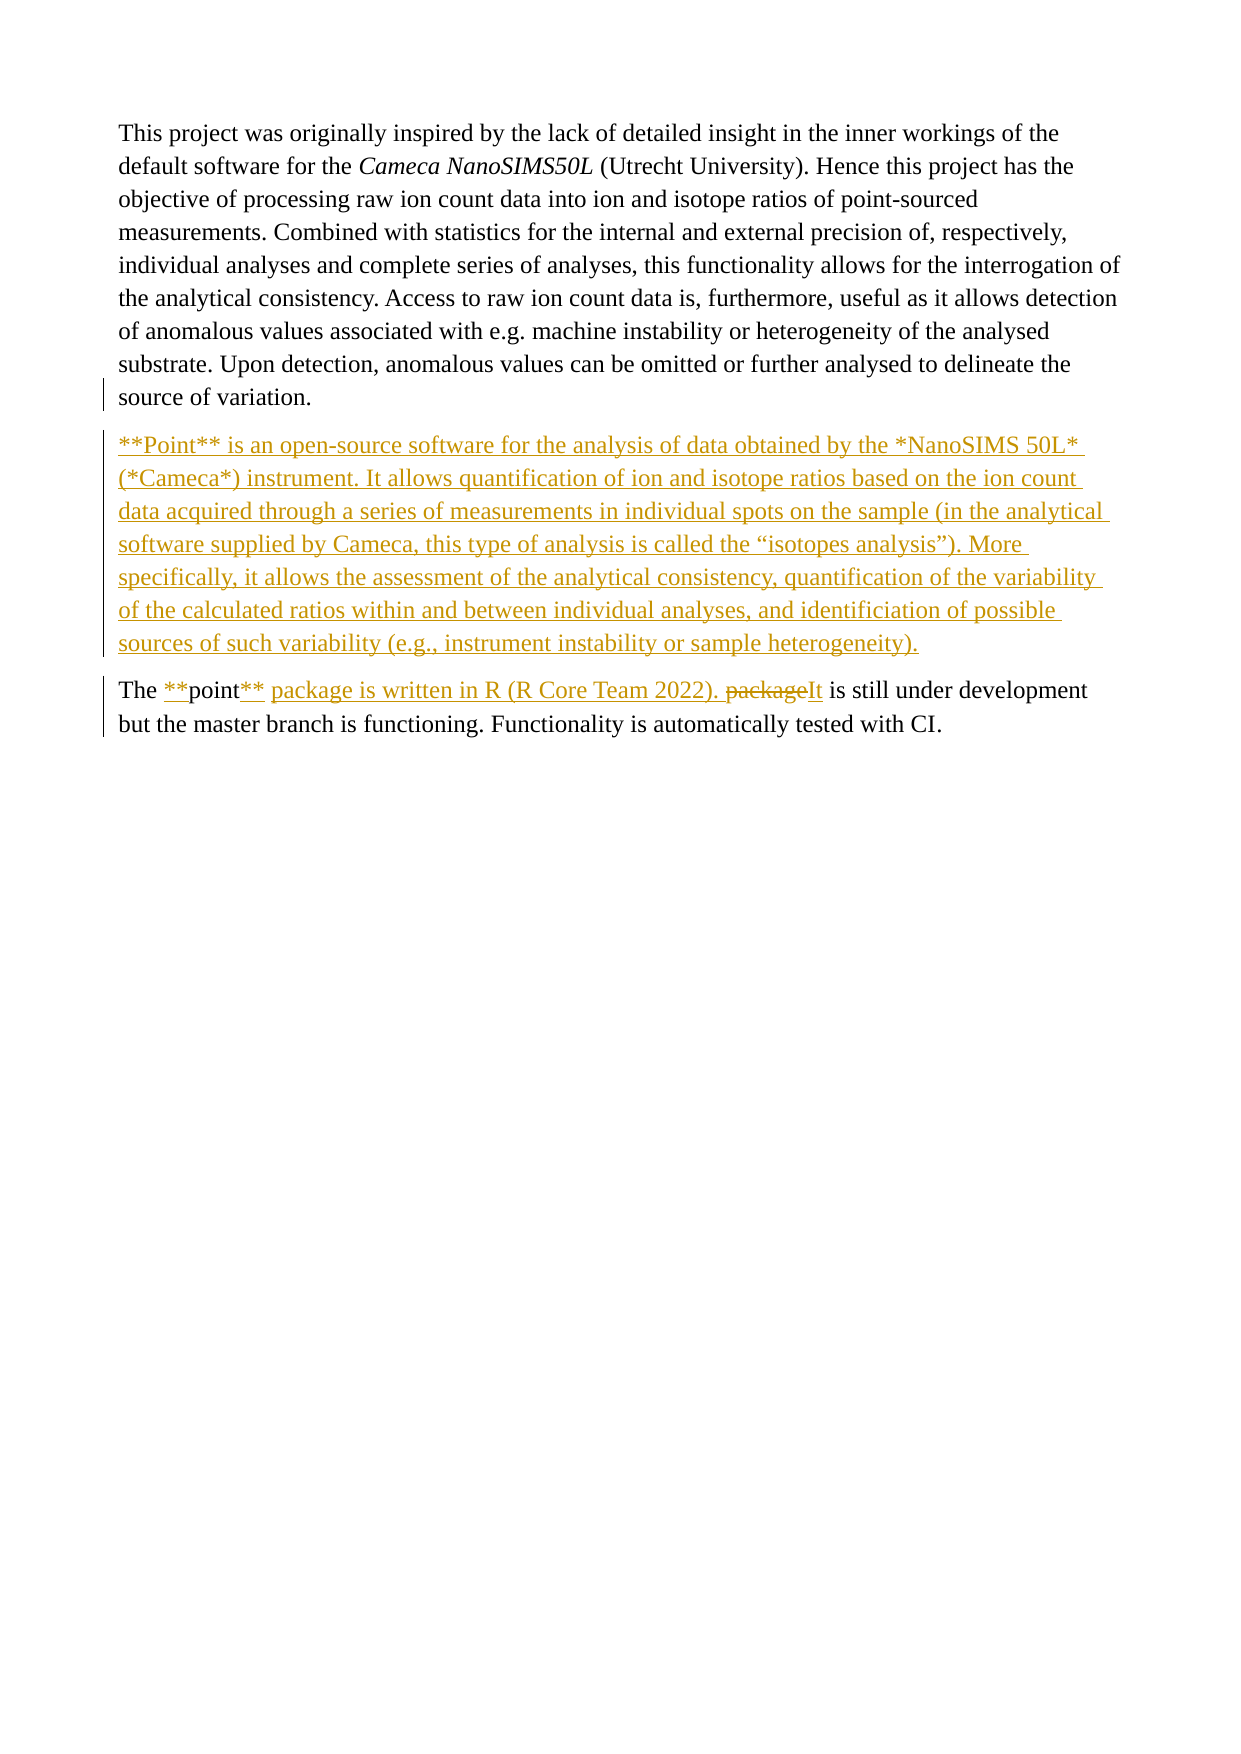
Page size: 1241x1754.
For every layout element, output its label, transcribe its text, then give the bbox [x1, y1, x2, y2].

text This project was originally inspired by the lack of detailed insight in the inner workings of the default software for the Cameca NanoSIMS50L (Utrecht University). Hence this project has the objective of processing raw ion count data into ion and isotope ratios of point-sourced measurements. Combined with statistics for the internal and external precision of, respectively, individual analyses and complete series of analyses, this functionality allows for the interrogation of the analytical consistency. Access to raw ion count data is, furthermore, useful as it allows detection of anomalous values associated with e.g. machine instability or heterogeneity of the analysed substrate. Upon detection, anomalous values can be omitted or further analysed to delineate the source of variation. [118, 118, 1122, 411]
text **Point** is an open-source software for the analysis of data obtained by the *NanoSIMS 50L* (*Cameca*) instrument. It allows quantification of ion and isotope ratios based on the ion count data acquired through a series of measurements in individual spots on the sample (in the analytical software supplied by Cameca, this type of analysis is called the “isotopes analysis”). More specifically, it allows the assessment of the analytical consistency, quantification of the variability of the calculated ratios within and between individual analyses, and identificiation of possible sources of such variability (e.g., instrument instability or sample heterogeneity). [118, 430, 1122, 657]
text The **point** package is written in R (R Core Team 2022). It is still under development but the master branch is functioning. Functionality is automatically tested with CI. [118, 676, 1122, 737]
